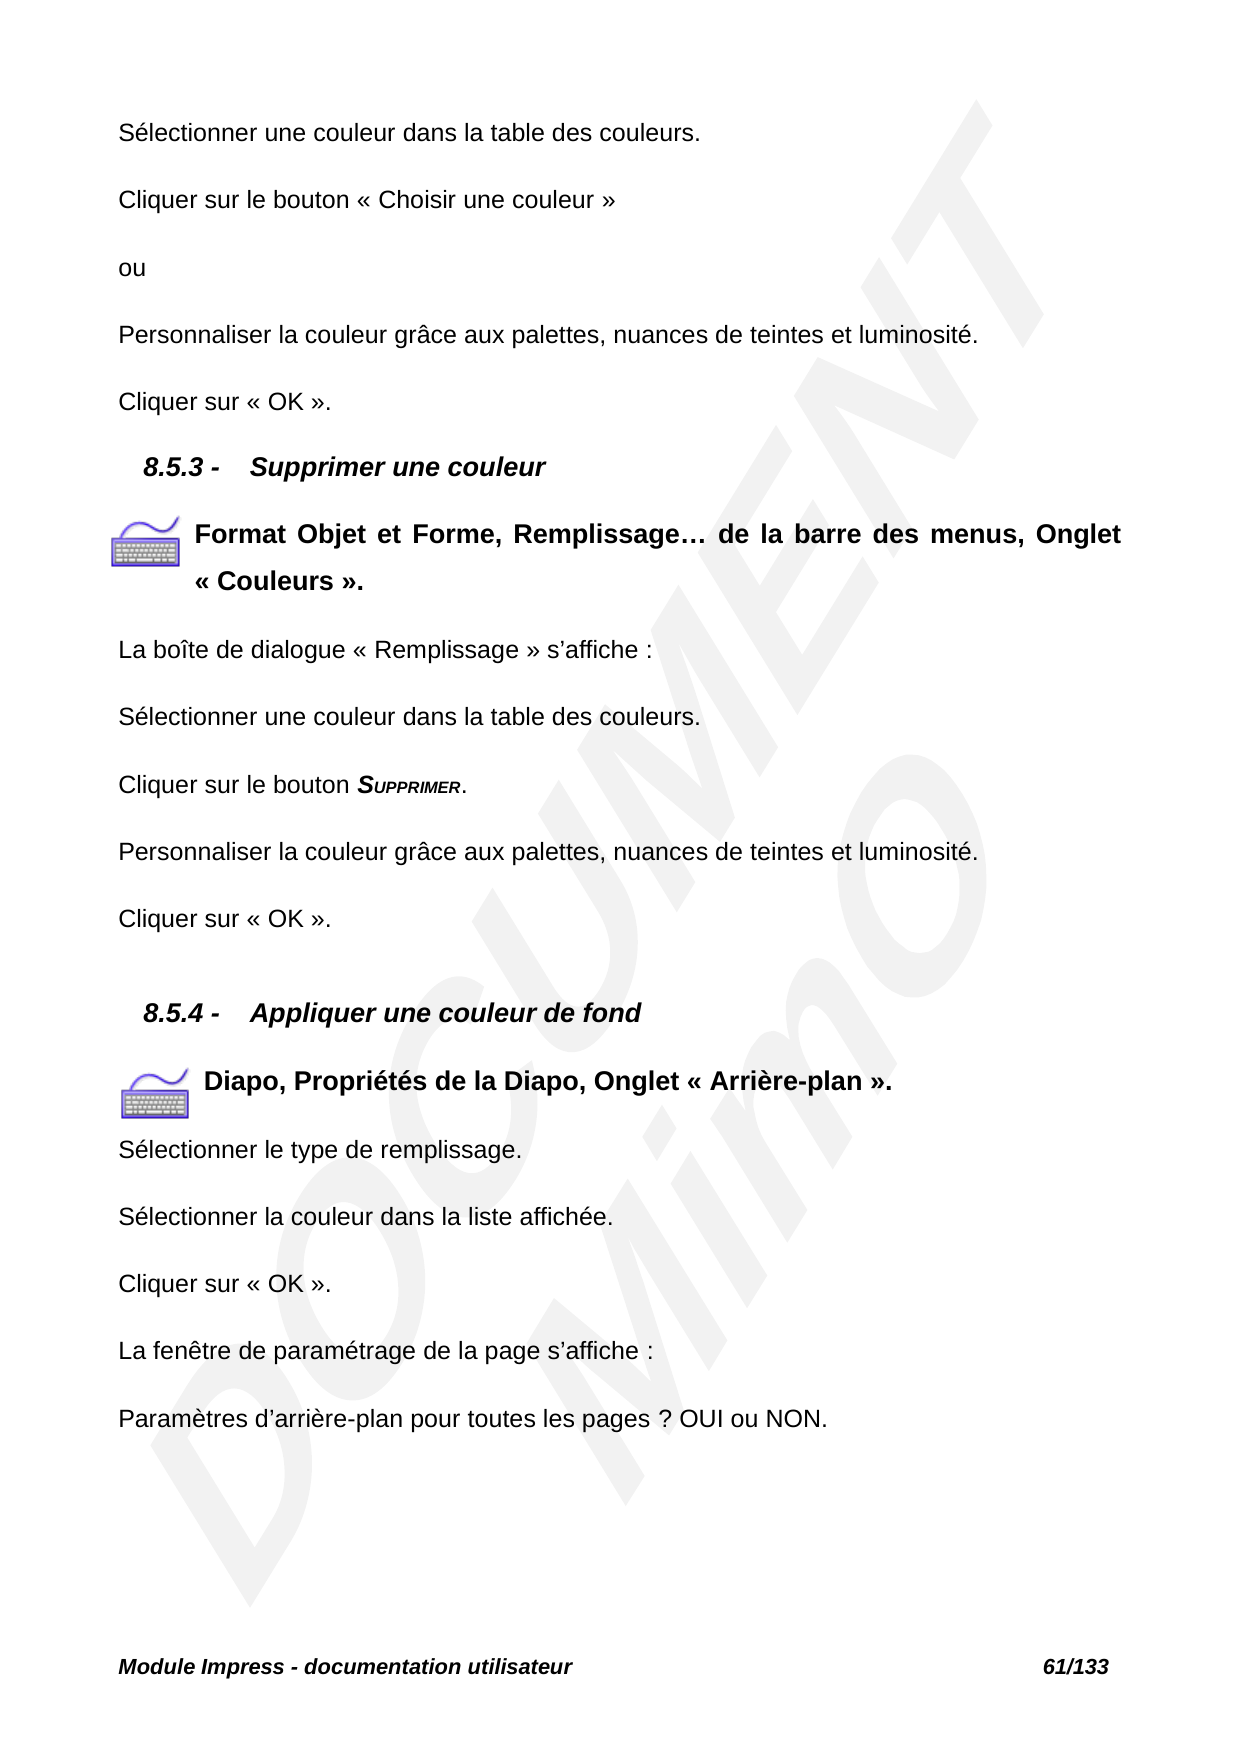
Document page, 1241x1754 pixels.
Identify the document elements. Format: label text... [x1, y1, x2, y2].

text Sélectionner le type de remplissage. [118, 1135, 1122, 1164]
text Sélectionner une couleur dans la table des couleurs. [118, 702, 1122, 731]
text Cliquer sur « OK ». [118, 1269, 1122, 1298]
text Cliquer sur « OK ». [118, 387, 1122, 416]
text Cliquer sur « OK ». [118, 904, 1122, 933]
text Personnaliser la couleur grâce aux palettes, nuances de teintes et luminosité. [118, 837, 1122, 866]
text La fenêtre de paramétrage de la page s’affiche : [118, 1336, 1122, 1365]
text Paramètres d’arrière-plan pour toutes les pages ? OUI ou NON. [118, 1403, 1122, 1432]
text Sélectionner une couleur dans la table des couleurs. [118, 118, 1122, 147]
text Cliquer sur le bouton « Choisir une couleur » [118, 185, 1122, 214]
text ou [118, 252, 1122, 281]
text La boîte de dialogue « Remplissage » s’affiche : [118, 635, 1122, 664]
text Format Objet et Forme, Remplissage… de la barre des menus, Onglet « Couleurs ». [118, 518, 1122, 596]
subtitle Supprimer une couleur [143, 451, 1122, 482]
subtitle Appliquer une couleur de fond [143, 997, 1122, 1028]
text Personnaliser la couleur grâce aux palettes, nuances de teintes et luminosité. [118, 319, 1122, 349]
text Sélectionner la couleur dans la liste affichée. [118, 1202, 1122, 1231]
picture [107, 505, 183, 581]
text Diapo, Propriétés de la Diapo, Onglet « Arrière-plan ». [192, 1064, 1122, 1096]
text Cliquer sur le bouton Supprimer. [118, 769, 1122, 798]
picture [117, 1058, 192, 1133]
